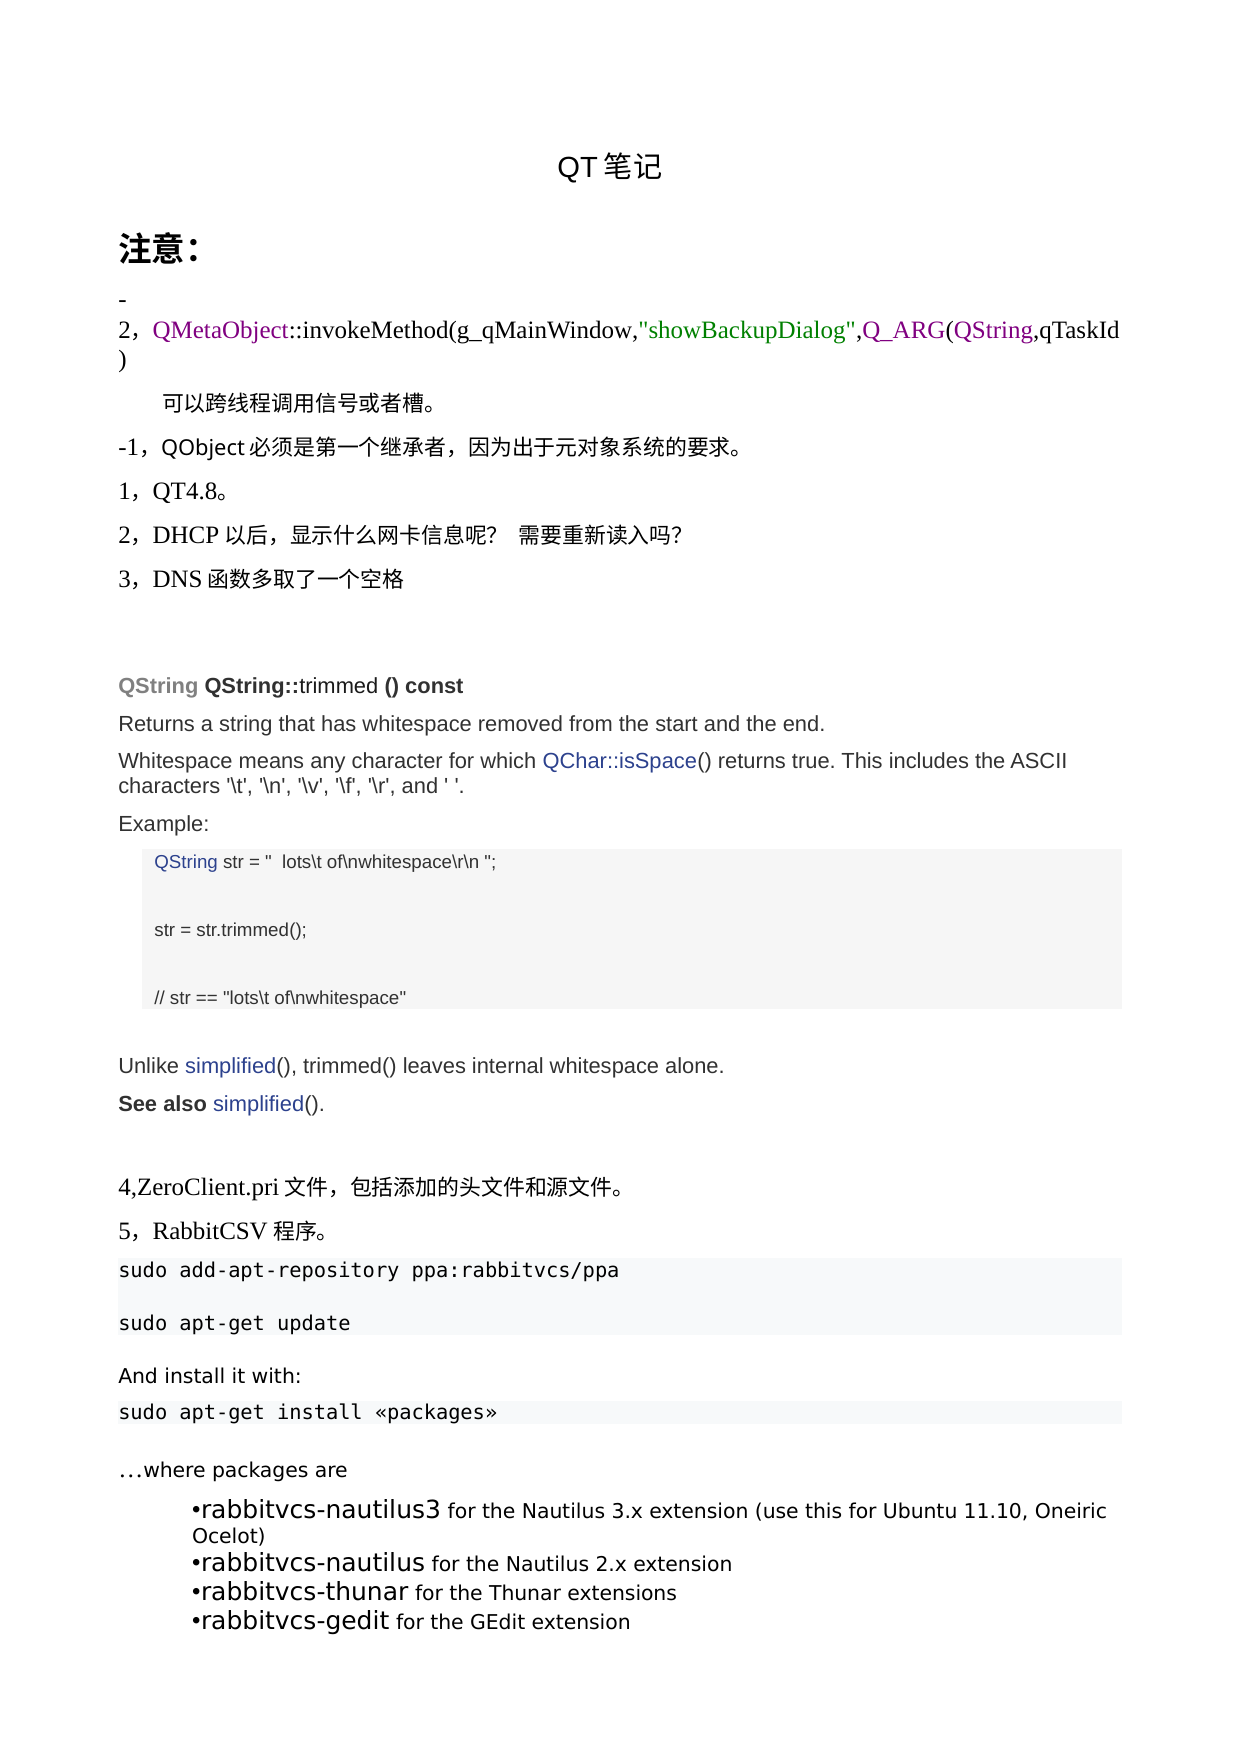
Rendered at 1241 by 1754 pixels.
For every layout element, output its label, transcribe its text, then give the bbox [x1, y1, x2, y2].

text See also simplified(). [118, 1091, 1122, 1116]
text str = str.trimmed(); [142, 917, 1122, 941]
text // str == "lots\t of\nwhitespace" [142, 985, 1122, 1009]
text -1，QObject必须是第一个继承者，因为出于元对象系统的要求。 [118, 430, 1122, 462]
text sudo apt-get update [118, 1311, 1122, 1335]
text sudo add-apt-repository ppa:rabbitvcs/ppa [118, 1258, 1122, 1282]
subtitle QString QString::trimmed () const [118, 673, 1122, 698]
text 5，RabbitCSV程序。 [118, 1214, 1122, 1246]
text -2，QMetaObject::invokeMethod(g_qMainWindow,"showBackupDialog",Q_ARG(QString,qTaskId) [118, 284, 1122, 373]
text Unlike simplified(), trimmed() leaves internal whitespace alone. [118, 1053, 1122, 1078]
text sudo apt-get install «packages» [118, 1401, 1122, 1424]
text QString str = " lots\t of\nwhitespace\r\n "; [142, 849, 1122, 873]
list rabbitvcs-nautilus for the Nautilus 2.x extension [118, 1548, 1122, 1577]
text 4,ZeroClient.pri文件，包括添加的头文件和源文件。 [118, 1170, 1122, 1202]
text Example: [118, 811, 1122, 836]
text 2，DHCP以后，显示什么网卡信息呢？ 需要重新读入吗？ [118, 518, 1122, 550]
text …where packages are [118, 1454, 1122, 1482]
text And install it with: [118, 1364, 1122, 1388]
text Whitespace means any character for which QChar::isSpace() returns true. This includes the ASCII characters '\t', '\n', '\v', '\f', '\r', and ' '. [118, 748, 1122, 799]
subtitle QT笔记 [118, 143, 1122, 185]
text 3，DNS函数多取了一个空格 [118, 562, 1122, 594]
list rabbitvcs-gedit for the GEdit extension [118, 1606, 1122, 1635]
list rabbitvcs-nautilus3 for the Nautilus 3.x extension (use this for Ubuntu 11.10, Oneiric Ocelot) [118, 1495, 1122, 1548]
list rabbitvcs-thunar for the Thunar extensions [118, 1577, 1122, 1606]
text Returns a string that has whitespace removed from the start and the end. [118, 711, 1122, 736]
text 可以跨线程调用信号或者槽。 [118, 386, 1122, 417]
text 1，QT4.8。 [118, 474, 1122, 506]
subtitle 注意： [118, 223, 1122, 271]
